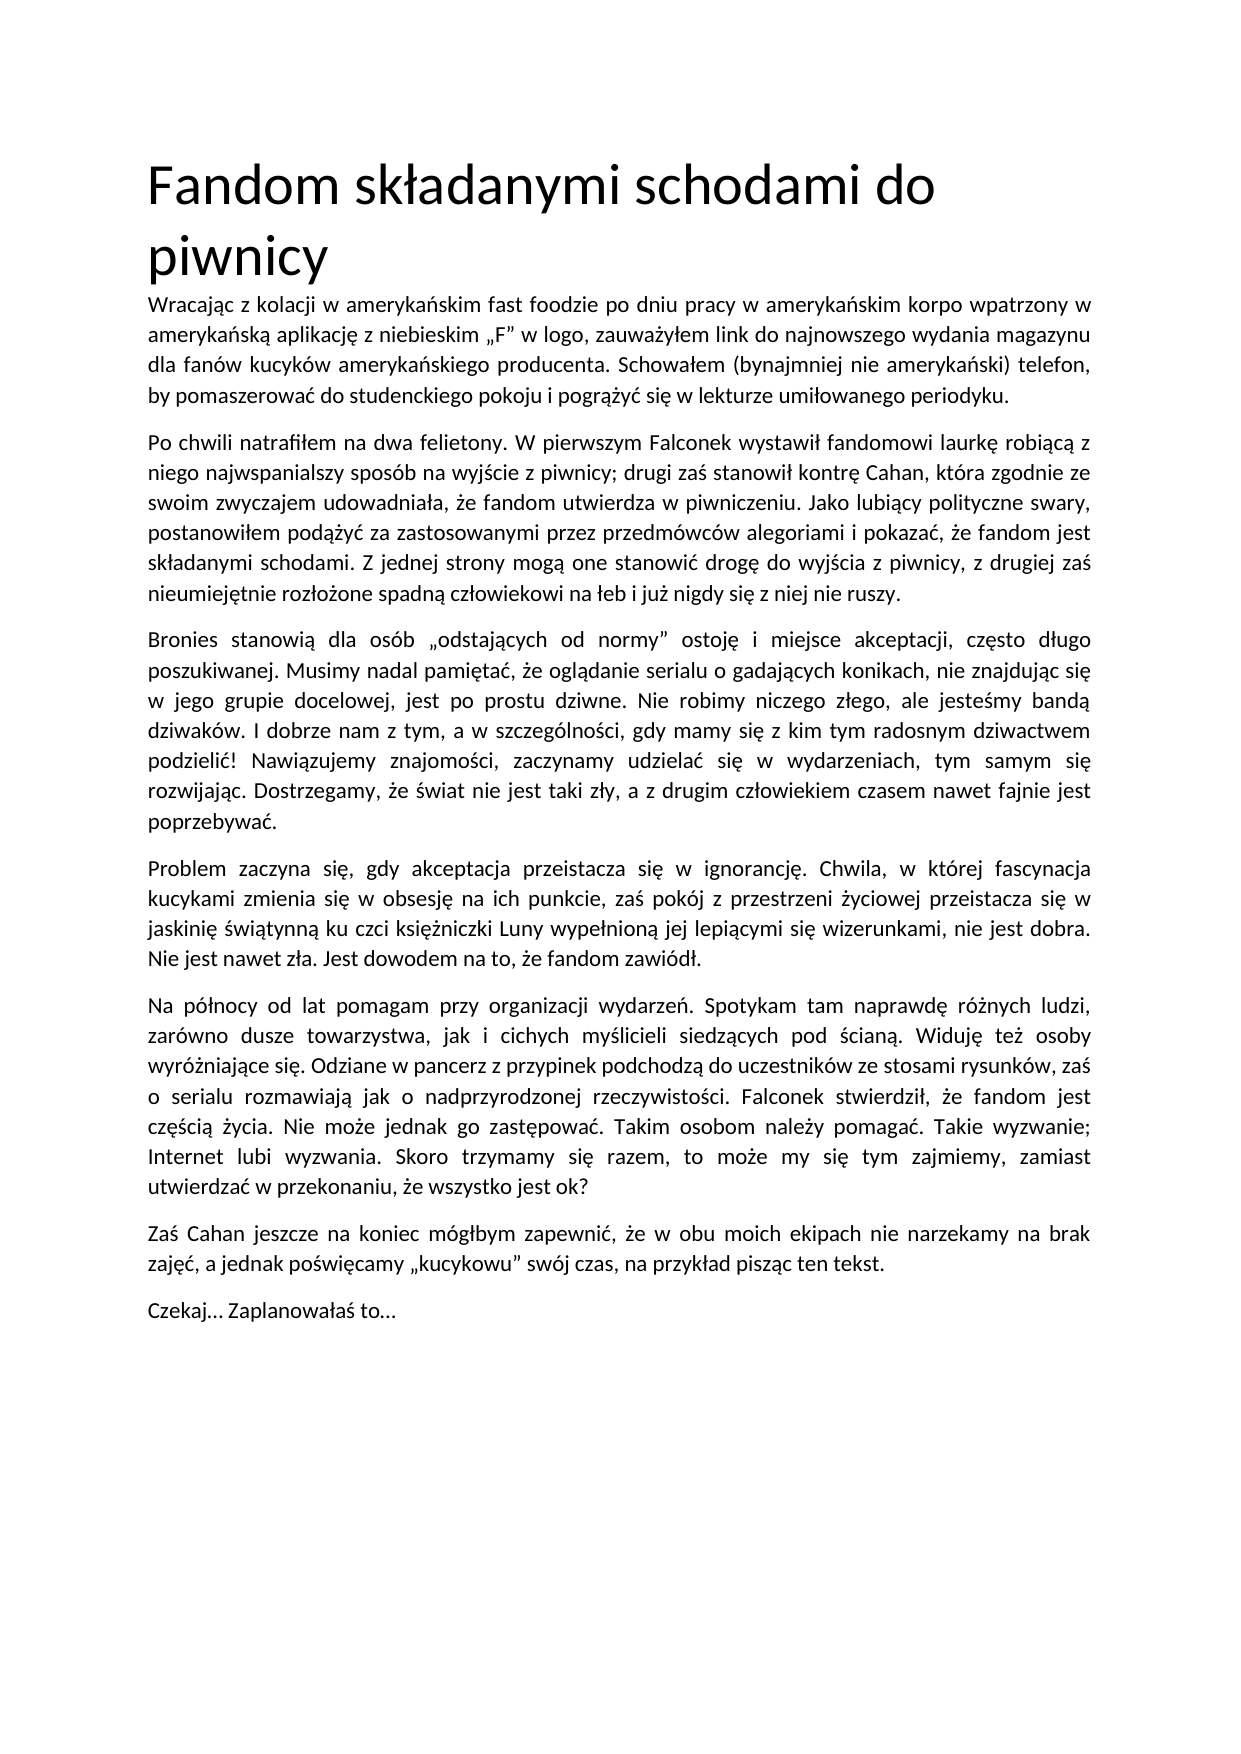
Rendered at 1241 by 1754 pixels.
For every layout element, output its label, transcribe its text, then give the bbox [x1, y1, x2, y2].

text Wracając z kolacji w amerykańskim fast foodzie po dniu pracy w amerykańskim korpo wpatrzony w amerykańską aplikację z niebieskim „F” w logo, zauważyłem link do najnowszego wydania magazynu dla fanów kucyków amerykańskiego producenta. Schowałem (bynajmniej nie amerykański) telefon, by pomaszerować do studenckiego pokoju i pogrążyć się w lekturze umiłowanego periodyku. [148, 290, 1093, 409]
text Zaś Cahan jeszcze na koniec mógłbym zapewnić, że w obu moich ekipach nie narzekamy na brak zajęć, a jednak poświęcamy „kucykowu” swój czas, na przykład pisząc ten tekst. [148, 1219, 1093, 1277]
text Po chwili natrafiłem na dwa felietony. W pierwszym Falconek wystawił fandomowi laurkę robiącą z niego najwspanialszy sposób na wyjście z piwnicy; drugi zaś stanowił kontrę Cahan, która zgodnie ze swoim zwyczajem udowadniała, że fandom utwierdza w piwniczeniu. Jako lubiący polityczne swary, postanowiłem podążyć za zastosowanymi przez przedmówców alegoriami i pokazać, że fandom jest składanymi schodami. Z jednej strony mogą one stanowić drogę do wyjścia z piwnicy, z drugiej zaś nieumiejętnie rozłożone spadną człowiekowi na łeb i już nigdy się z niej nie ruszy. [148, 428, 1093, 607]
title Fandom składanymi schodami do piwnicy [148, 148, 1093, 290]
text Na północy od lat pomagam przy organizacji wydarzeń. Spotykam tam naprawdę różnych ludzi, zarówno dusze towarzystwa, jak i cichych myślicieli siedzących pod ścianą. Widuję też osoby wyróżniające się. Odziane w pancerz z przypinek podchodzą do uczestników ze stosami rysunków, zaś o serialu rozmawiają jak o nadprzyrodzonej rzeczywistości. Falconek stwierdził, że fandom jest częścią życia. Nie może jednak go zastępować. Takim osobom należy pomagać. Takie wyzwanie; Internet lubi wyzwania. Skoro trzymamy się razem, to może my się tym zajmiemy, zamiast utwierdzać w przekonaniu, że wszystko jest ok? [148, 991, 1093, 1200]
text Bronies stanowią dla osób „odstających od normy” ostoję i miejsce akceptacji, często długo poszukiwanej. Musimy nadal pamiętać, że oglądanie serialu o gadających konikach, nie znajdując się w jego grupie docelowej, jest po prostu dziwne. Nie robimy niczego złego, ale jesteśmy bandą dziwaków. I dobrze nam z tym, a w szczególności, gdy mamy się z kim tym radosnym dziwactwem podzielić! Nawiązujemy znajomości, zaczynamy udzielać się w wydarzeniach, tym samym się rozwijając. Dostrzegamy, że świat nie jest taki zły, a z drugim człowiekiem czasem nawet fajnie jest poprzebywać. [148, 626, 1093, 835]
text Czekaj… Zaplanowałaś to… [148, 1296, 1093, 1324]
text Problem zaczyna się, gdy akceptacja przeistacza się w ignorancję. Chwila, w której fascynacja kucykami zmienia się w obsesję na ich punkcie, zaś pokój z przestrzeni życiowej przeistacza się w jaskinię świątynną ku czci księżniczki Luny wypełnioną jej lepiącymi się wizerunkami, nie jest dobra. Nie jest nawet zła. Jest dowodem na to, że fandom zawiódł. [148, 854, 1093, 972]
